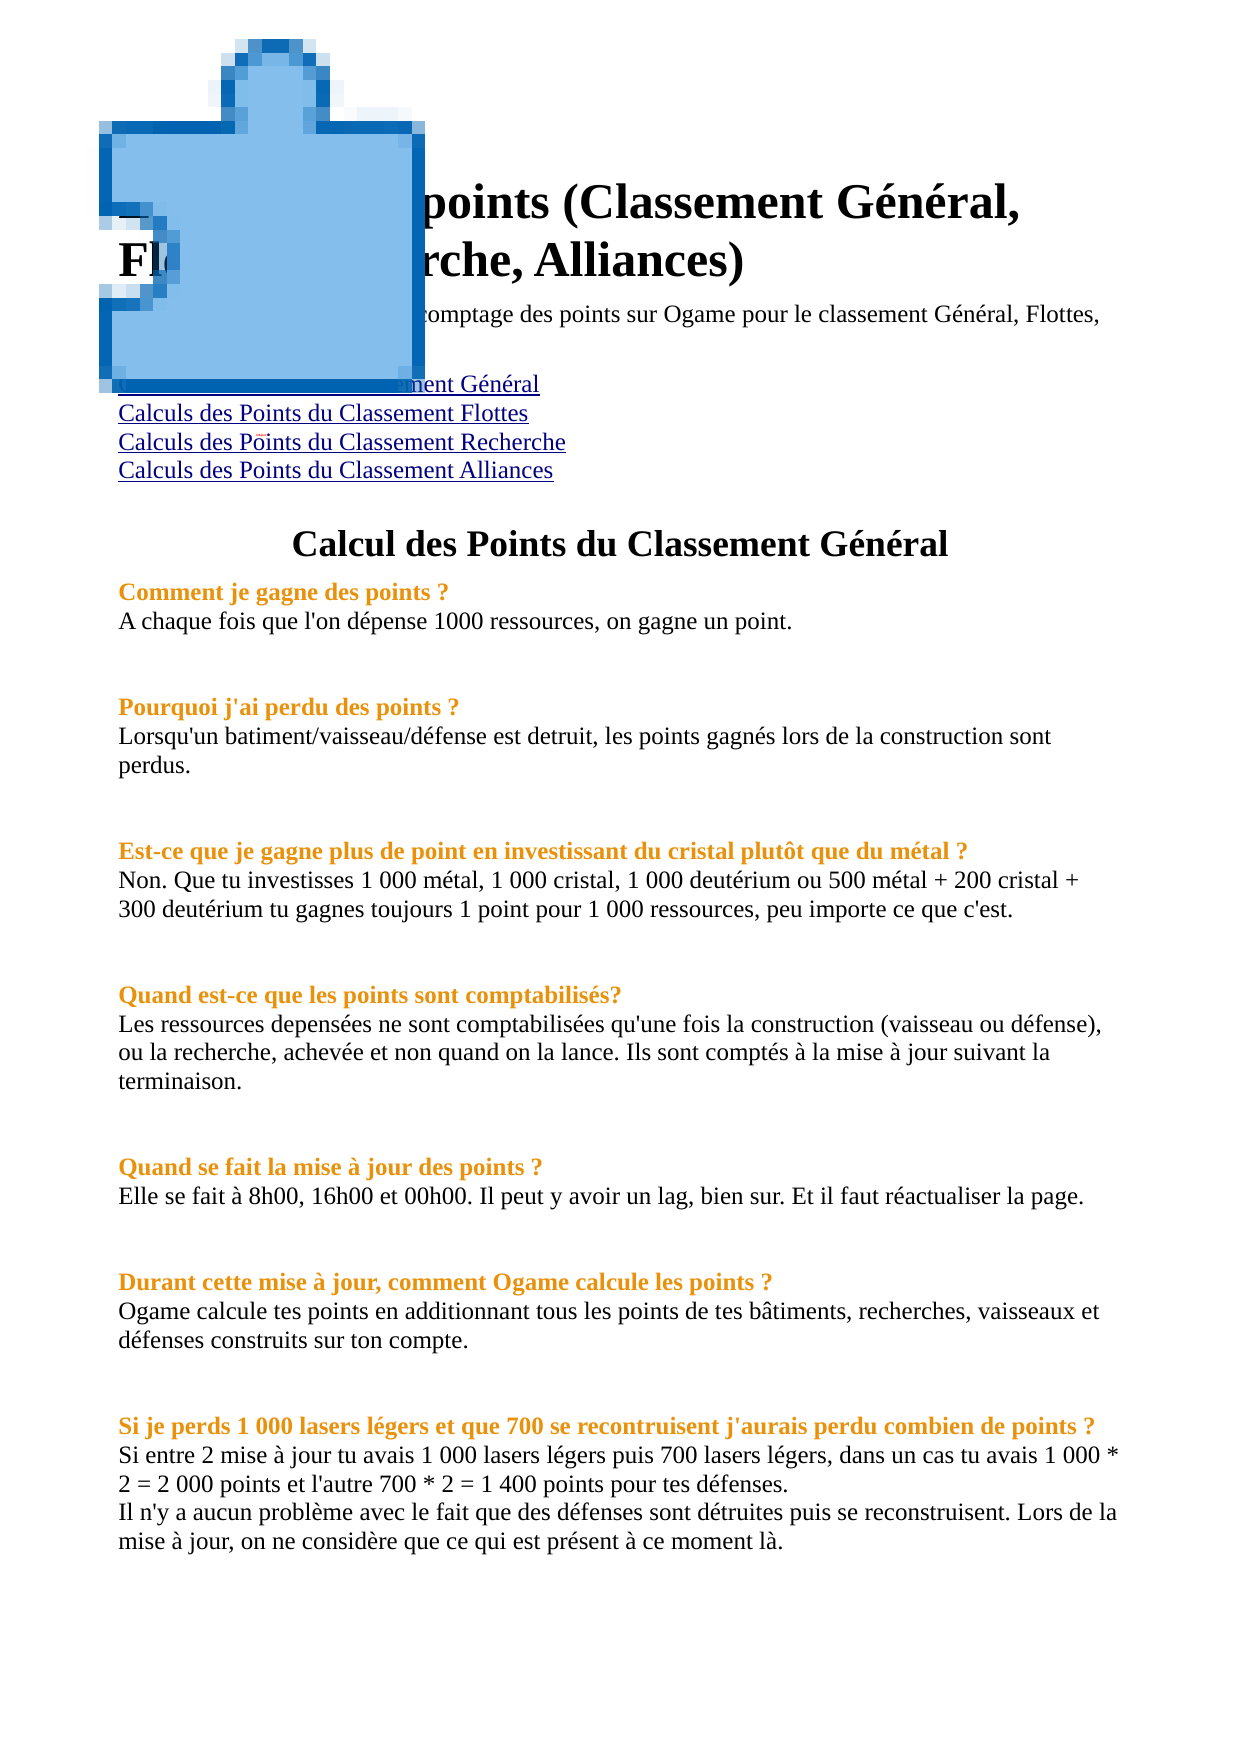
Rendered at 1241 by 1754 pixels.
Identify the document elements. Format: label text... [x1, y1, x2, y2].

text Tutorial et explications sur le comptage des points sur Ogame pour le classement Général, Flottes, Recherche et Alliances [425, 299, 1122, 357]
subtitle Le Calcul des points (Classement Général, Flottes, Recherche, Alliances) [425, 172, 1122, 287]
text Calculs des Points du Classement Général Calculs des Points du Classement Flottes Calculs des Points du Classement Recherche Calculs des Points du Classement Alliances [118, 369, 1122, 484]
subtitle Le Calcul des points (Classement Général, Flottes, Recherche, Alliances) [118, 230, 153, 284]
subtitle Calcul des Points du Classement Général [118, 522, 1122, 565]
text Comment je gagne des points ? A chaque fois que l'on dépense 1000 ressources, on gagne un point. Pourquoi j'ai perdu des points ? Lorsqu'un batiment/vaisseau/défense est detruit, les points gagnés lors de la construction sont perdus. Est-ce que je gagne plus de point en investissant du cristal plutôt que du métal ? Non. Que tu investisses 1 000 métal, 1 000 cristal, 1 000 deutérium ou 500 métal + 200 cristal + 300 deutérium tu gagnes toujours 1 point pour 1 000 ressources, peu importe ce que c'est. Quand est-ce que les points sont comptabilisés? Les ressources depensées ne sont comptabilisées qu'une fois la construction (vaisseau ou défense), ou la recherche, achevée et non quand on la lance. Ils sont comptés à la mise à jour suivant la terminaison. Quand se fait la mise à jour des points ? Elle se fait à 8h00, 16h00 et 00h00. Il peut y avoir un lag, bien sur. Et il faut réactualiser la page. Durant cette mise à jour, comment Ogame calcule les points ? Ogame calcule tes points en additionnant tous les points de tes bâtiments, recherches, vaisseaux et défenses construits sur ton compte. Si je perds 1 000 lasers légers et que 700 se recontruisent j'aurais perdu combien de points ? Si entre 2 mise à jour tu avais 1 000 lasers légers puis 700 lasers légers, dans un cas tu avais 1 000 * 2 = 2 000 points et l'autre 700 * 2 = 1 400 points pour tes défenses. Il n'y a aucun problème avec le fait que des défenses sont détruites puis se reconstruisent. Lors de la mise à jour, on ne considère que ce qui est présent à ce moment là. [118, 577, 1122, 1612]
